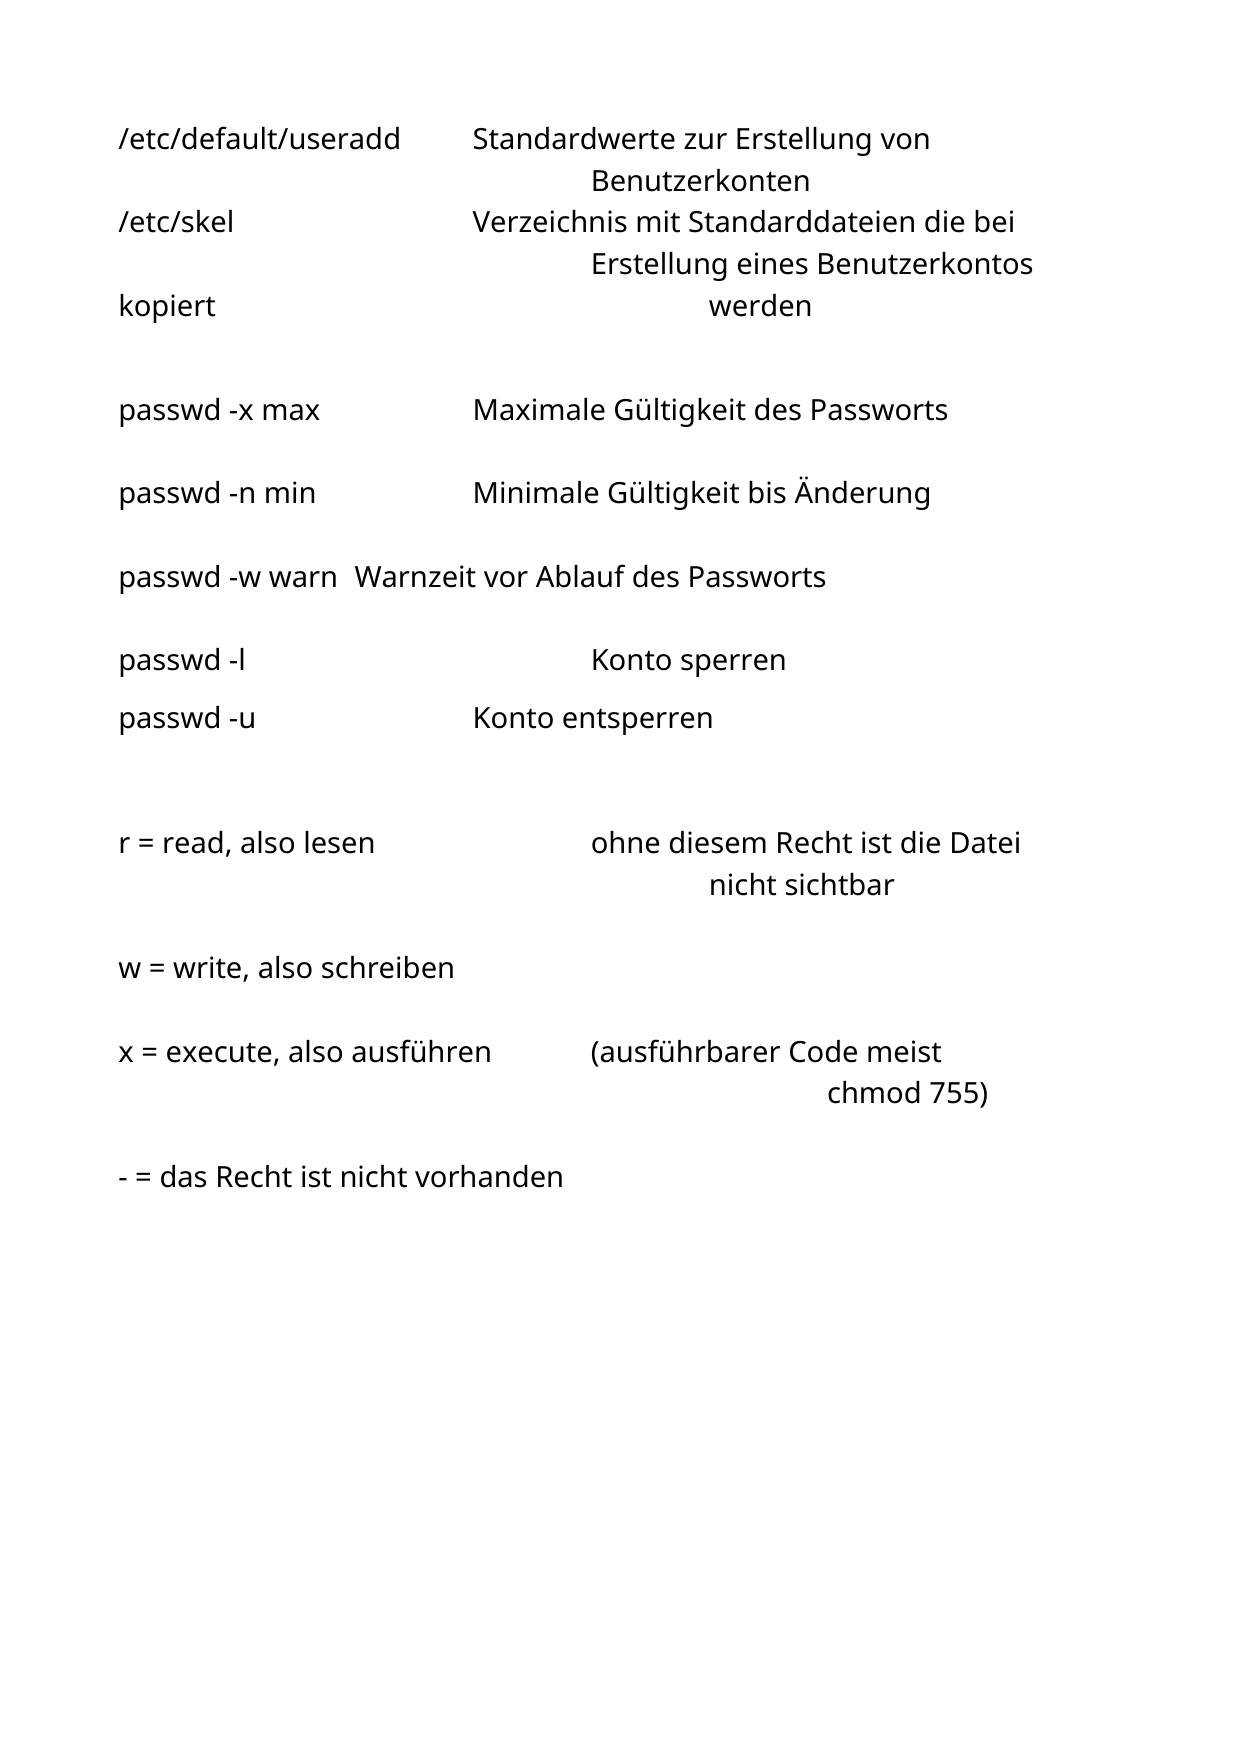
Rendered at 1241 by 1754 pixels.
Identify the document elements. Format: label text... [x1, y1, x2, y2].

text passwd -x max Maximale Gültigkeit des Passworts passwd -n min Minimale Gültigkeit bis Änderung passwd -w warn Warnzeit vor Ablauf des Passworts passwd -l Konto sperren [118, 389, 1122, 679]
text /etc/default/useradd Standardwerte zur Erstellung von Benutzerkonten /etc/skel Verzeichnis mit Standarddateien die bei Erstellung eines Benutzerkontos kopiert werden [118, 118, 1122, 324]
text passwd -u Konto entsperren r = read, also lesen ohne diesem Recht ist die Datei nicht sichtbar w = write, also schreiben x = execute, also ausführen (ausführbarer Code meist chmod 755) - = das Recht ist nicht vorhanden [118, 697, 1122, 1237]
